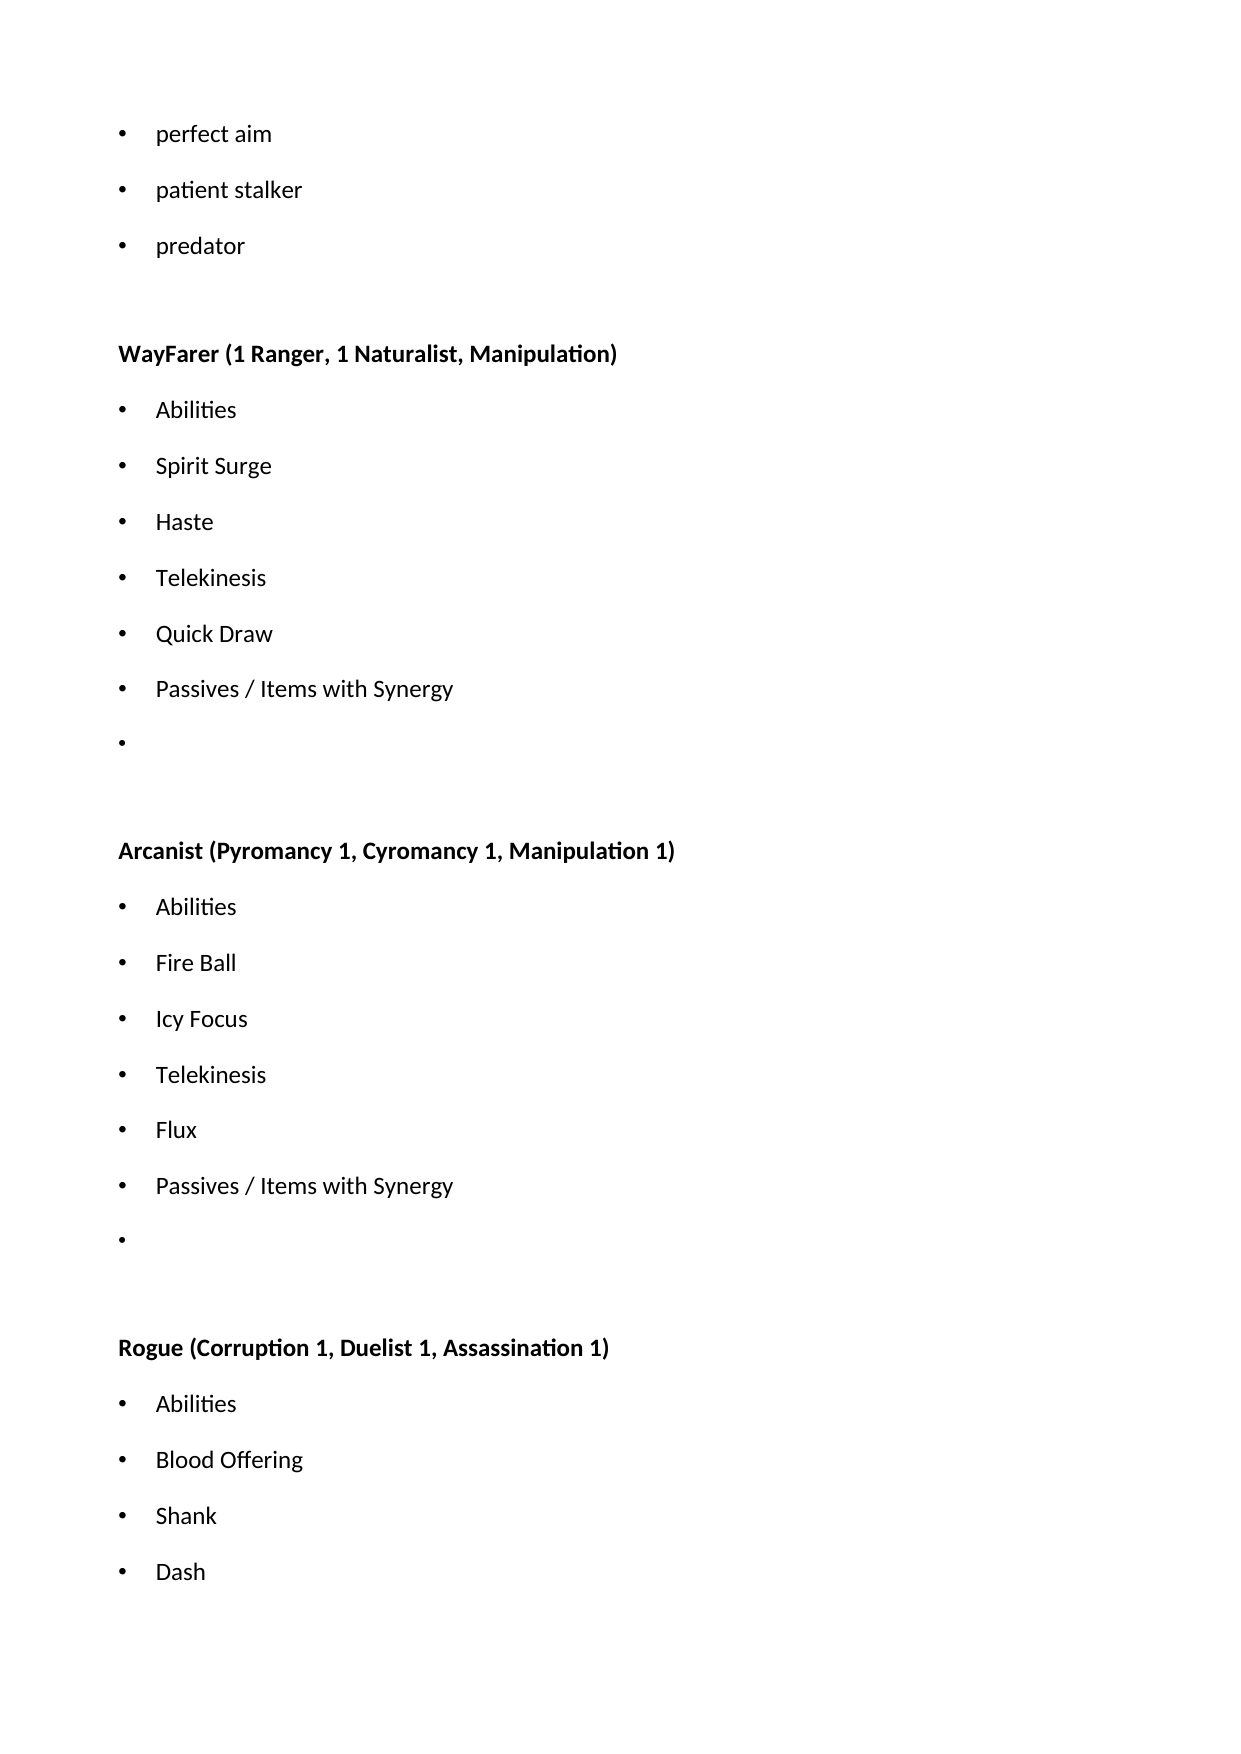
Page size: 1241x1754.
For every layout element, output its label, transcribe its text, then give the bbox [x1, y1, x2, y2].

list Shank [81, 1500, 1122, 1530]
list Abilities [81, 891, 1122, 922]
list Passives / Items with Synergy [81, 674, 1122, 704]
text Arcanist (Pyromancy 1, Cyromancy 1, Manipulation 1) [118, 836, 1122, 866]
list Abilities [81, 1388, 1122, 1419]
list Dash [81, 1556, 1122, 1586]
list Icy Focus [81, 1003, 1122, 1033]
list Telekinesis [81, 1059, 1122, 1089]
list Spirit Surge [81, 450, 1122, 481]
list Flux [81, 1115, 1122, 1145]
list Telekinesis [81, 562, 1122, 592]
list Blood Offering [81, 1444, 1122, 1474]
list patient stalker [81, 174, 1122, 204]
list predator [81, 230, 1122, 260]
list perfect aim [81, 118, 1122, 149]
list Quick Draw [81, 618, 1122, 648]
text Rogue (Corruption 1, Duelist 1, Assassination 1) [118, 1332, 1122, 1363]
list Abilities [81, 394, 1122, 425]
list Fire Ball [81, 947, 1122, 978]
list Passives / Items with Synergy [81, 1171, 1122, 1201]
text WayFarer (1 Ranger, 1 Naturalist, Manipulation) [118, 339, 1122, 369]
list Haste [81, 506, 1122, 537]
